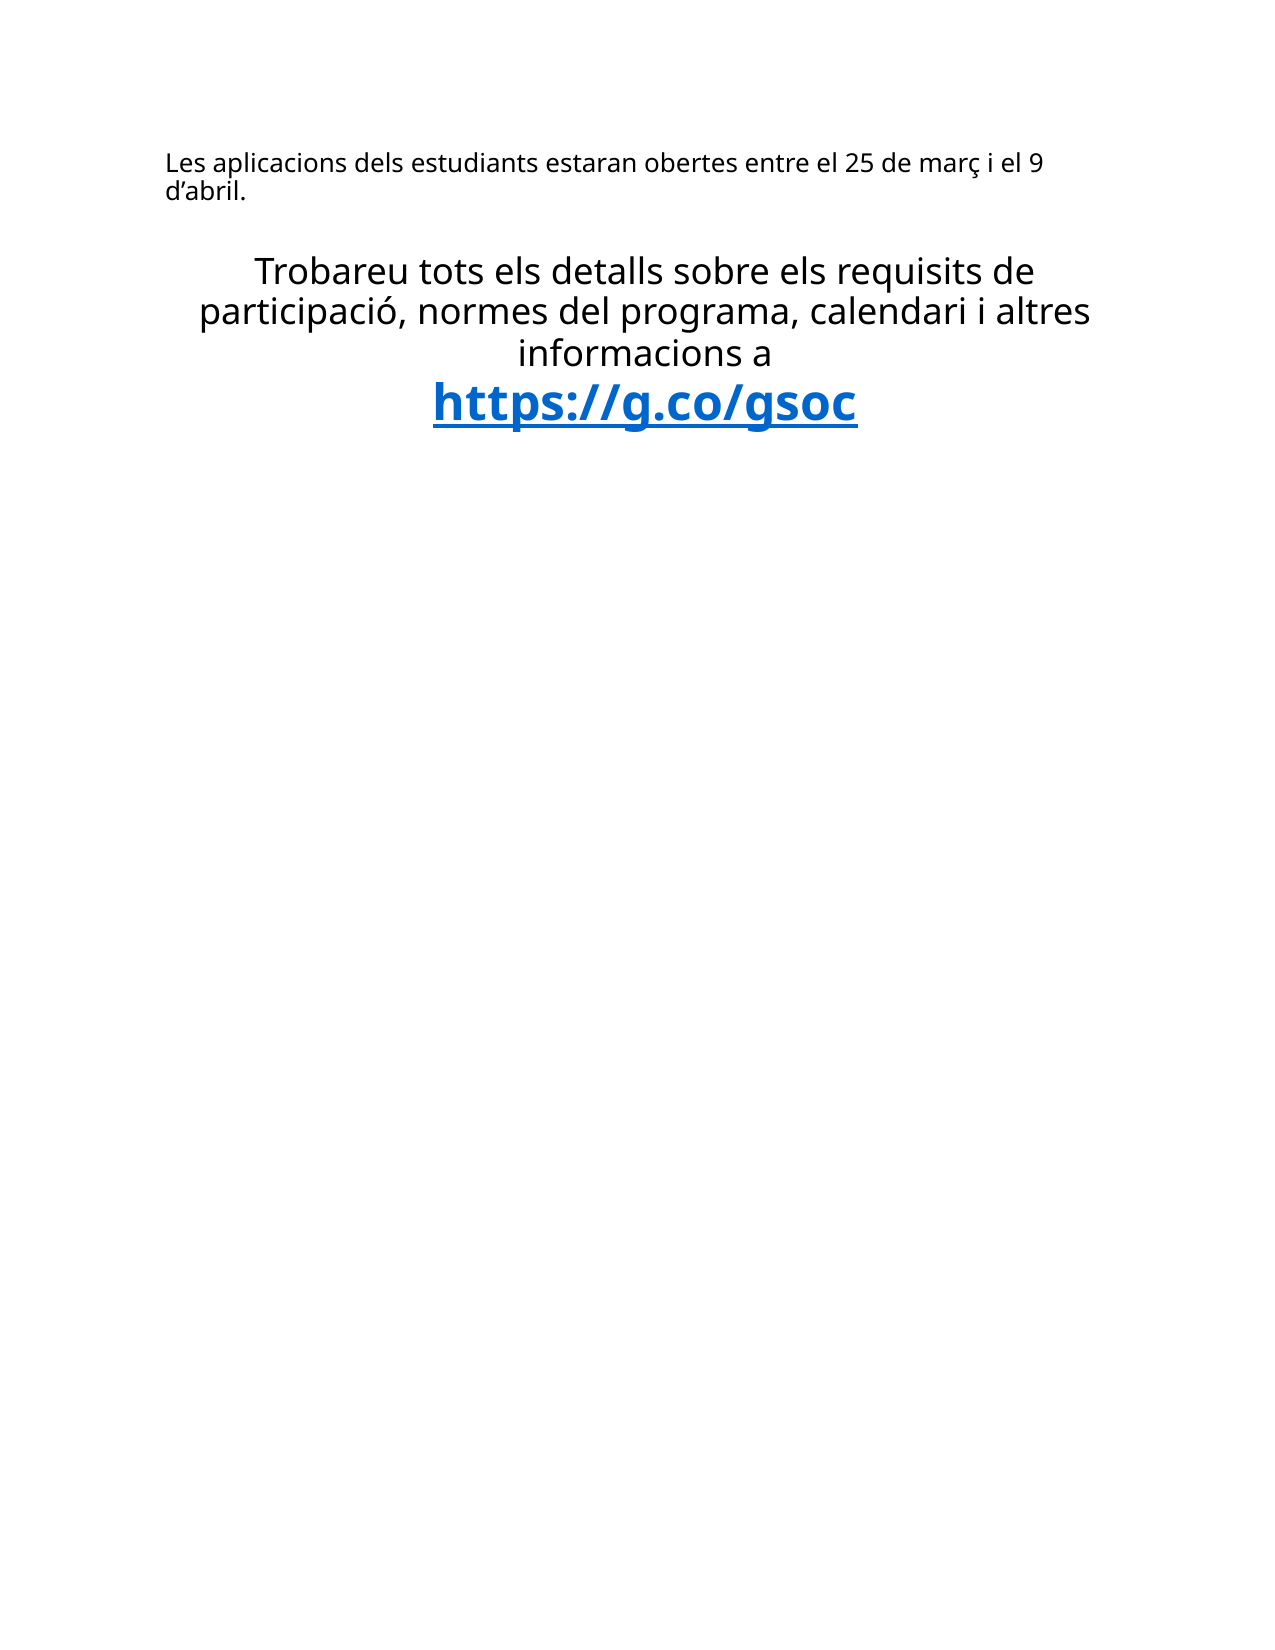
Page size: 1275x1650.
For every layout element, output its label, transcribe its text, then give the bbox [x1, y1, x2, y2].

text Trobareu tots els detalls sobre els requisits de participació, normes del programa, calendari i altres informacions a https://g.co/gsoc [165, 251, 1125, 435]
text Les aplicacions dels estudiants estaran obertes entre el 25 de març i el 9 d’abril. [165, 148, 1125, 208]
